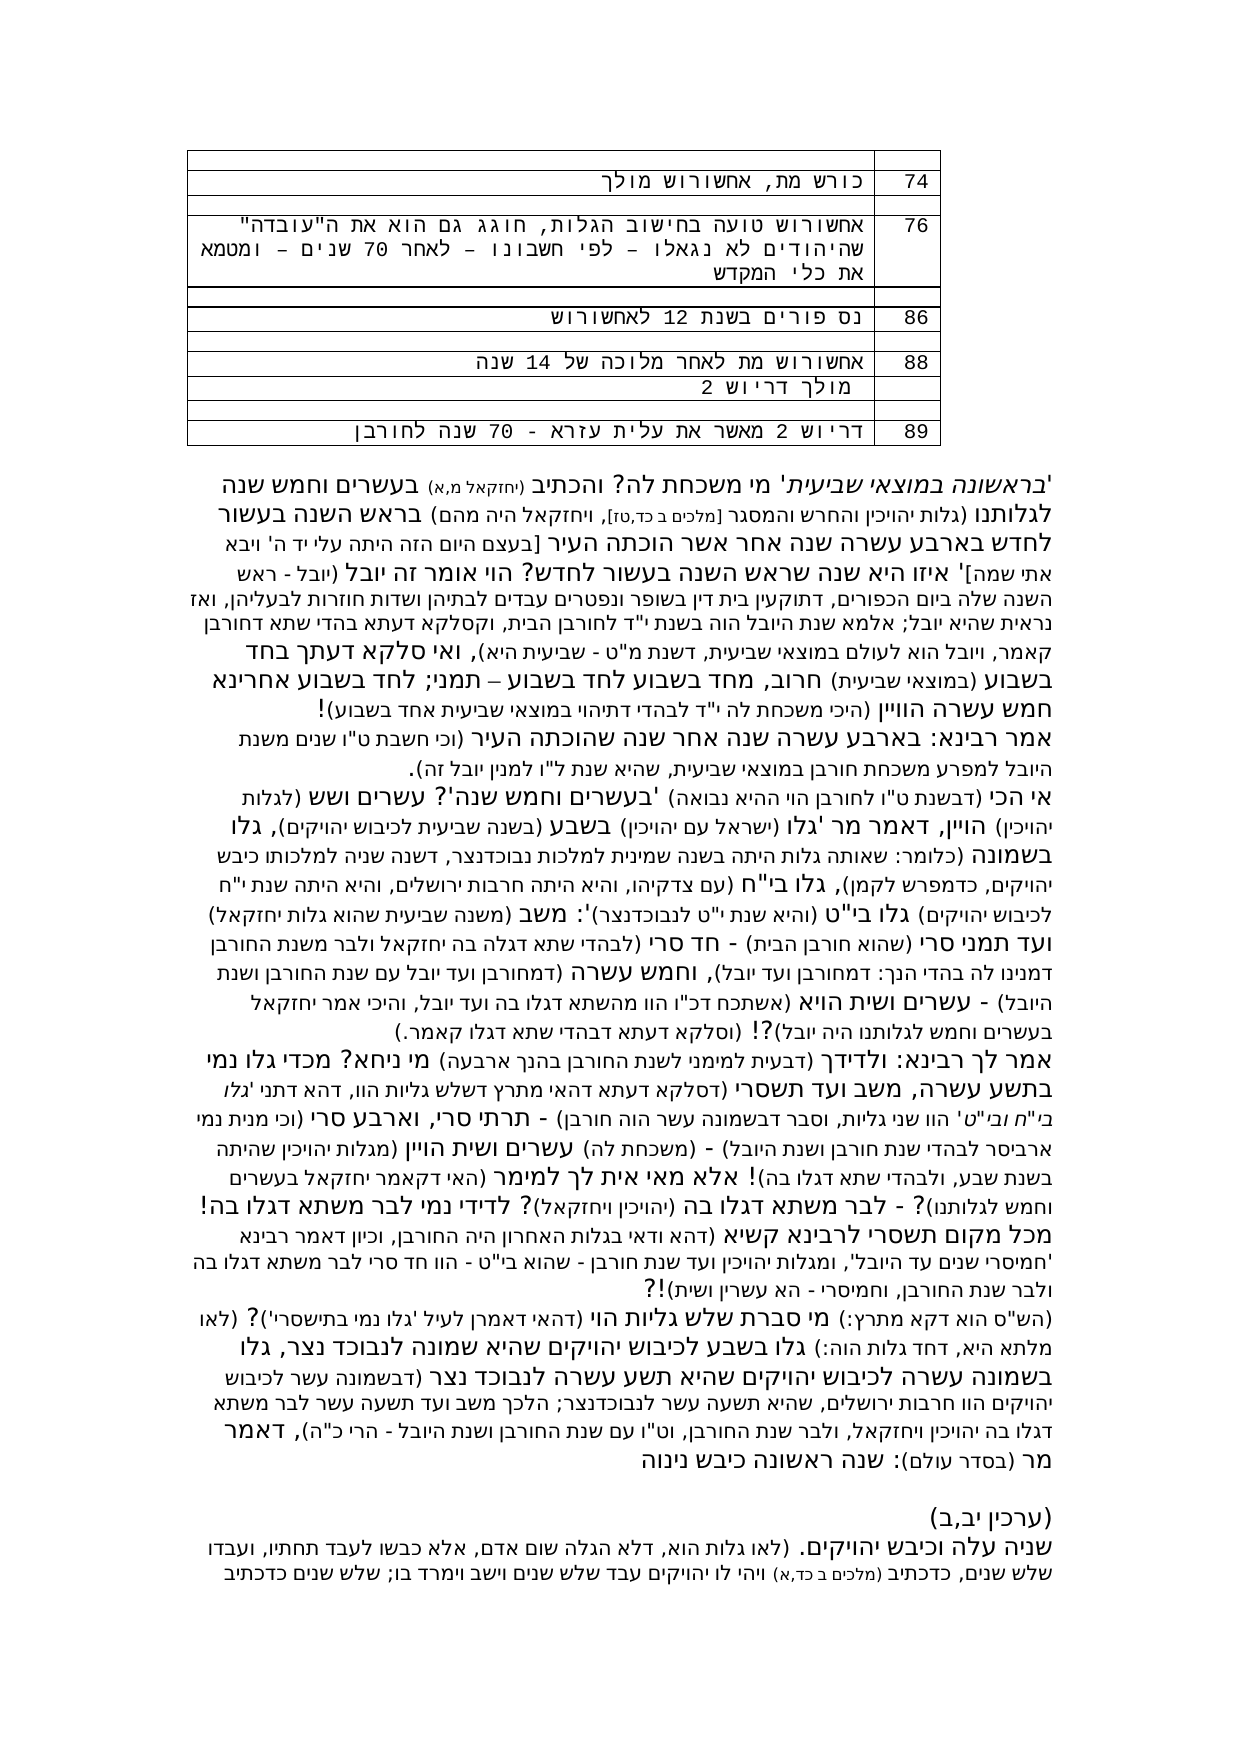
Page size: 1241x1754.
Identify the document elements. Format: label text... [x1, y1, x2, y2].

table_cell מולך דריוש 2 [188, 377, 874, 400]
table_cell אחשורוש מת לאחר מלוכה של 14 שנה [188, 352, 874, 376]
table_cell [188, 401, 874, 420]
table_cell [875, 151, 940, 170]
table_cell 89 [875, 421, 940, 445]
table_cell [875, 401, 940, 420]
table_cell 76 [875, 216, 940, 286]
table_cell 86 [875, 308, 940, 331]
text אי הכי (דבשנת ט"ו לחורבן הוי ההיא נבואה) 'בעשרים וחמש שנה'? עשרים ושש (לגלות יהויכין) הויין, דאמר מר 'גלו (ישראל עם יהויכין) בשבע (בשנה שביעית לכיבוש יהויקים), גלו בשמונה (כלומר: שאותה גלות היתה בשנה שמינית למלכות נבוכדנצר, דשנה שניה למלכותו כיבש יהויקים, כדמפרש לקמן), גלו בי"ח (עם צדקיהו, והיא היתה חרבות ירושלים, והיא היתה שנת י"ח לכיבוש יהויקים) גלו בי"ט (והיא שנת י"ט לנבוכדנצר)': משב (משנה שביעית שהוא גלות יחזקאל) ועד תמני סרי (שהוא חורבן הבית) - חד סרי (לבהדי שתא דגלה בה יחזקאל ולבר משנת החורבן דמנינו לה בהדי הנך: דמחורבן ועד יובל), וחמש עשרה (דמחורבן ועד יובל עם שנת החורבן ושנת היובל) - עשרים ושית הויא (אשתכח דכ"ו הוו מהשתא דגלו בה ועד יובל, והיכי אמר יחזקאל בעשרים וחמש לגלותנו היה יובל)?! (וסלקא דעתא דבהדי שתא דגלו קאמר.) [187, 782, 1053, 1045]
text (ערכין יב,ב) [187, 1503, 1053, 1532]
table_cell אחשורוש טועה בחישוב הגלות, חוגג גם הוא את ה"עובדה" שהיהודים לא נגאלו – לפי חשבונו – לאחר 70 שנים – ומטמא את כלי המקדש [188, 216, 874, 286]
table_cell כורש מת, אחשורוש מולך [188, 171, 874, 194]
text שניה עלה וכיבש יהויקים. (לאו גלות הוא, דלא הגלה שום אדם, אלא כבשו לעבד תחתיו, ועבדו שלש שנים, כדכתיב (מלכים ב כד,א) ויהי לו יהויקים עבד שלש שנים וישב וימרד בו; שלש שנים כדכתיב [187, 1532, 1053, 1585]
table_cell [188, 332, 874, 351]
table_cell דריוש 2 מאשר את עלית עזרא - 70 שנה לחורבן [188, 421, 874, 445]
text 'בראשונה במוצאי שביעית' מי משכחת לה? והכתיב (יחזקאל מ,א) בעשרים וחמש שנה לגלותנו (גלות יהויכין והחרש והמסגר [מלכים ב כד,טז], ויחזקאל היה מהם) בראש השנה בעשור לחדש בארבע עשרה שנה אחר אשר הוכתה העיר [בעצם היום הזה היתה עלי יד ה' ויבא אתי שמה]' איזו היא שנה שראש השנה בעשור לחדש? הוי אומר זה יובל (יובל - ראש השנה שלה ביום הכפורים, דתוקעין בית דין בשופר ונפטרים עבדים לבתיהן ושדות חוזרות לבעליהן, ואז נראית שהיא יובל; אלמא שנת היובל הוה בשנת י"ד לחורבן הבית, וקסלקא דעתא בהדי שתא דחורבן קאמר, ויובל הוא לעולם במוצאי שביעית, דשנת מ"ט - שביעית היא), ואי סלקא דעתך בחד בשבוע (במוצאי שביעית) חרוב, מחד בשבוע לחד בשבוע – תמני; לחד בשבוע אחרינא חמש עשרה הוויין (היכי משכחת לה י"ד לבהדי דתיהוי במוצאי שביעית אחד בשבוע)! [187, 470, 1053, 723]
text אמר לך רבינא: ולדידך (דבעית למימני לשנת החורבן בהנך ארבעה) מי ניחא? מכדי גלו נמי בתשע עשרה, משב ועד תשסרי (דסלקא דעתא דהאי מתרץ דשלש גליות הוו, דהא דתני 'גלו בי"ח ובי"ט' הוו שני גליות, וסבר דבשמונה עשר הוה חורבן) - תרתי סרי, וארבע סרי (וכי מנית נמי ארביסר לבהדי שנת חורבן ושנת היובל) - (משכחת לה) עשרים ושית הויין (מגלות יהויכין שהיתה בשנת שבע, ולבהדי שתא דגלו בה)! אלא מאי אית לך למימר (האי דקאמר יחזקאל בעשרים וחמש לגלותנו)? - לבר משתא דגלו בה (יהויכין ויחזקאל)? לדידי נמי לבר משתא דגלו בה! [187, 1045, 1053, 1221]
table_cell [875, 332, 940, 351]
table_cell [875, 377, 940, 400]
table_cell [188, 288, 874, 306]
text מכל מקום תשסרי לרבינא קשיא (דהא ודאי בגלות האחרון היה החורבן, וכיון דאמר רבינא 'חמיסרי שנים עד היובל', ומגלות יהויכין ועד שנת חורבן - שהוא בי"ט - הוו חד סרי לבר משתא דגלו בה ולבר שנת החורבן, וחמיסרי - הא עשרין ושית)!? [187, 1221, 1053, 1303]
table_cell [875, 288, 940, 306]
table_cell [875, 196, 940, 214]
table_cell 74 [875, 171, 940, 194]
table_cell [188, 196, 874, 214]
text (הש"ס הוא דקא מתרץ:) מי סברת שלש גליות הוי (דהאי דאמרן לעיל 'גלו נמי בתישסרי')? (לאו מלתא היא, דחד גלות הוה:) גלו בשבע לכיבוש יהויקים שהיא שמונה לנבוכד נצר, גלו בשמונה עשרה לכיבוש יהויקים שהיא תשע עשרה לנבוכד נצר (דבשמונה עשר לכיבוש יהויקים הוו חרבות ירושלים, שהיא תשעה עשר לנבוכדנצר; הלכך משב ועד תשעה עשר לבר משתא דגלו בה יהויכין ויחזקאל, ולבר שנת החורבן, וט"ו עם שנת החורבן ושנת היובל - הרי כ"ה), דאמר מר (בסדר עולם): שנה ראשונה כיבש נינוה [187, 1303, 1053, 1474]
table_cell נס פורים בשנת 12 לאחשורוש [188, 308, 874, 331]
text אמר רבינא: בארבע עשרה שנה אחר שנה שהוכתה העיר (וכי חשבת ט"ו שנים משנת היובל למפרע משכחת חורבן במוצאי שביעית, שהיא שנת ל"ו למנין יובל זה). [187, 723, 1053, 782]
table_cell [188, 151, 874, 170]
table_cell 88 [875, 352, 940, 376]
